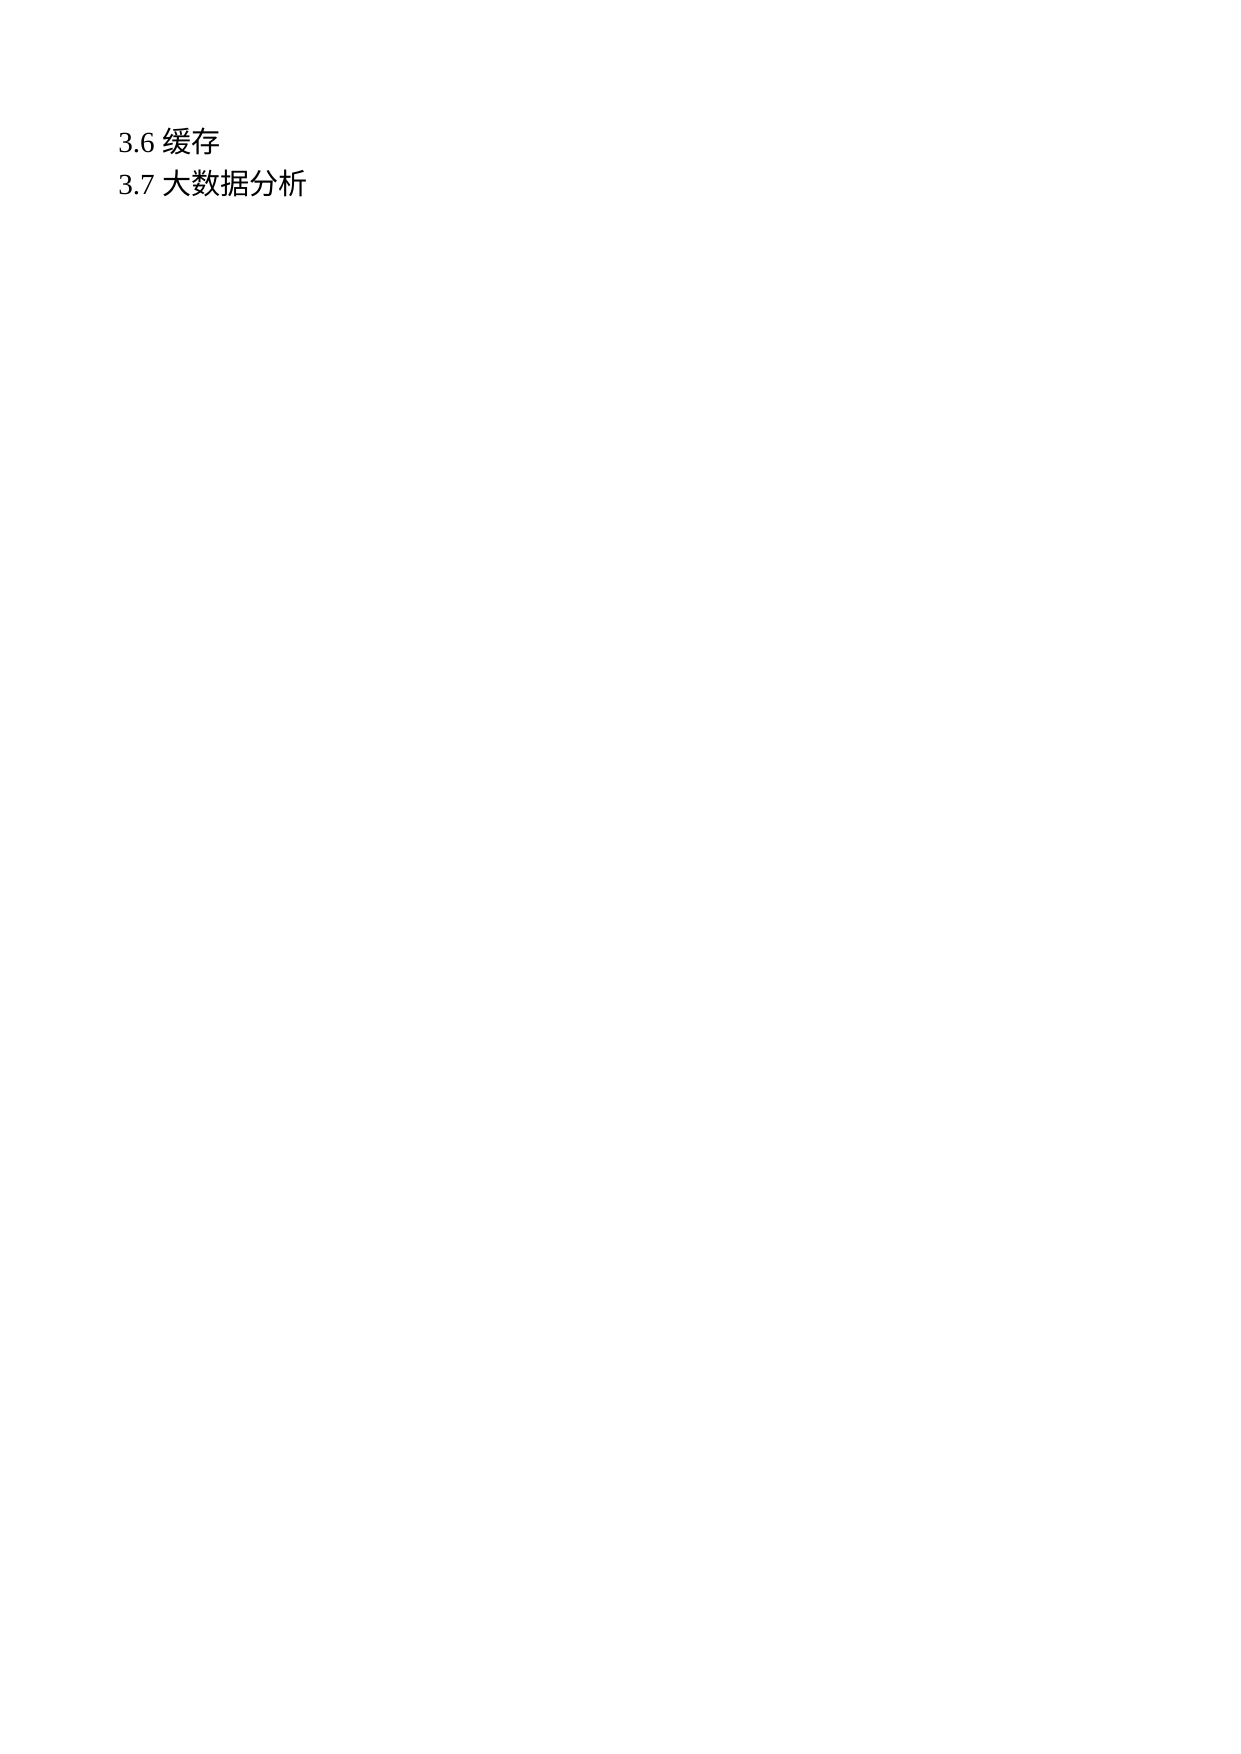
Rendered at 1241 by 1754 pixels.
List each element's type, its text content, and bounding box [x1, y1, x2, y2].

text 3.7 大数据分析 [118, 160, 1122, 203]
text 3.6 缓存 [118, 118, 1122, 160]
